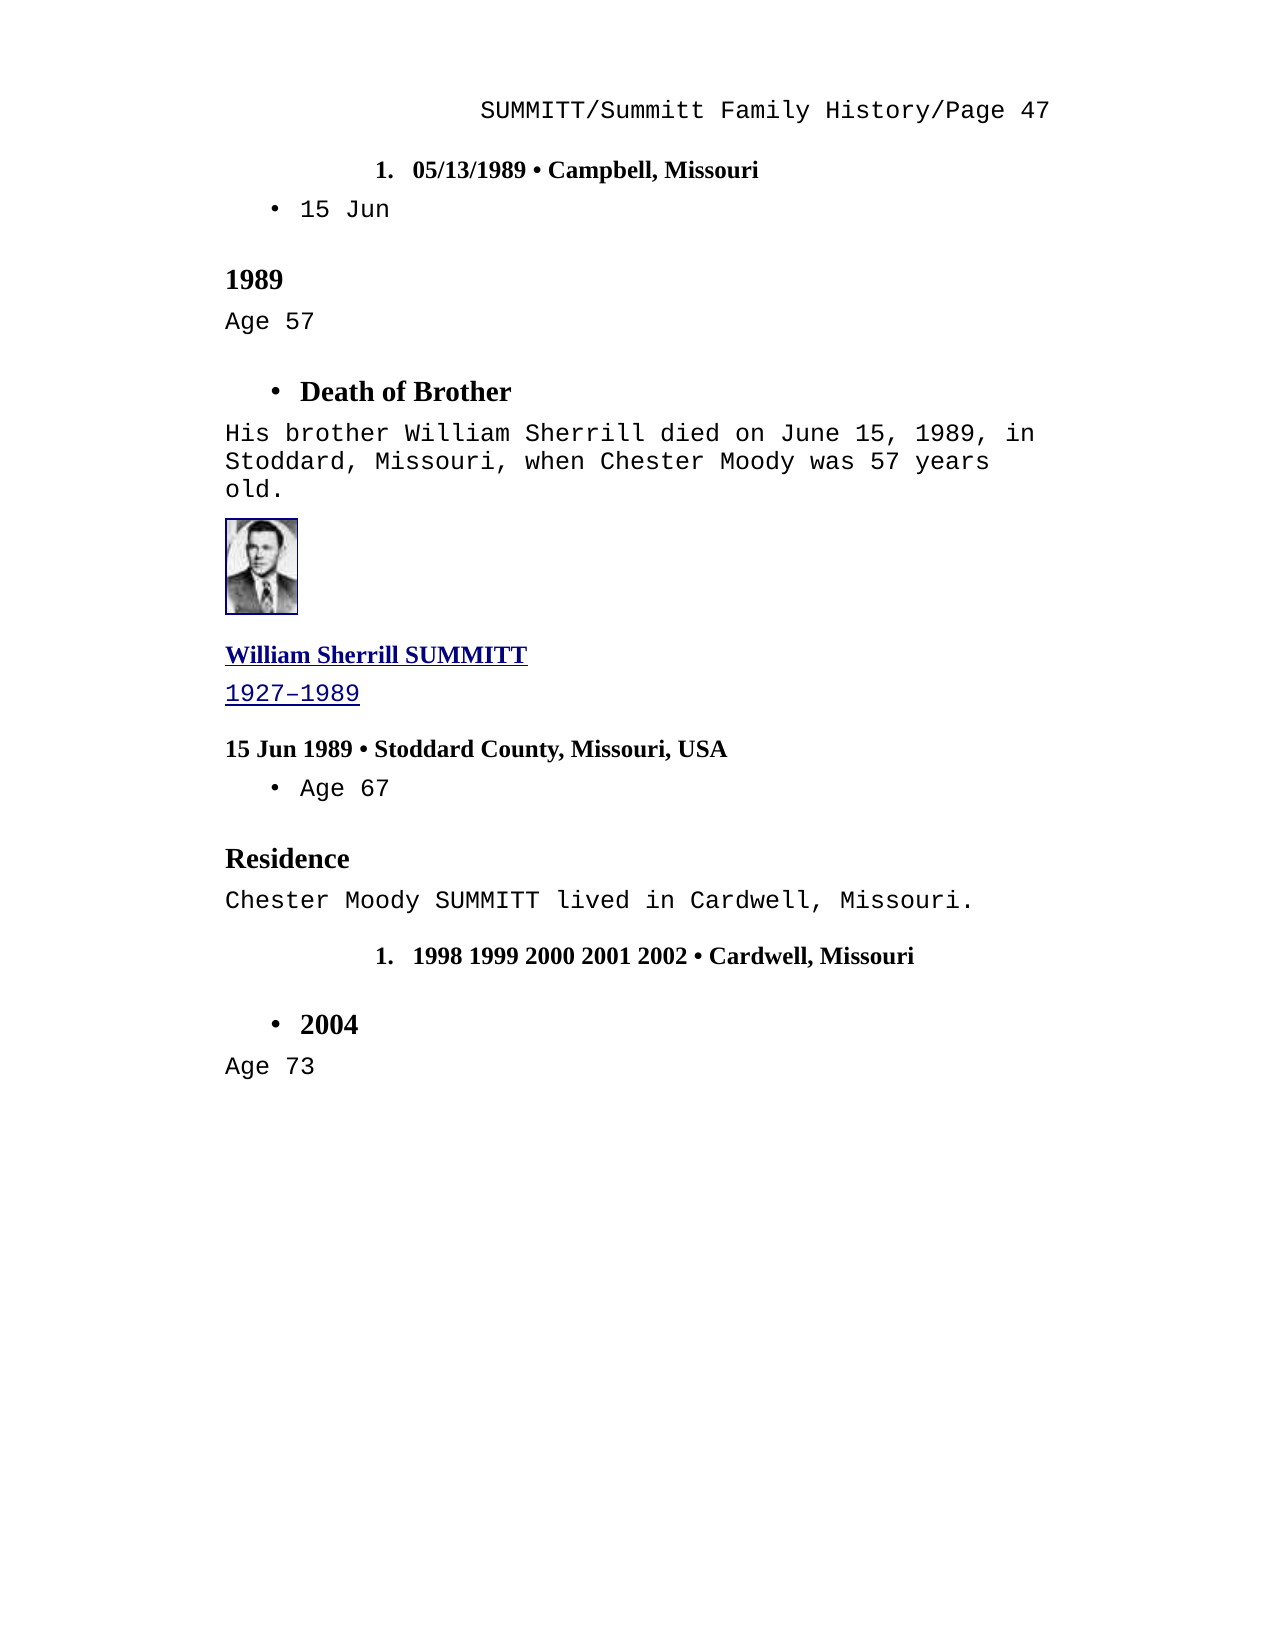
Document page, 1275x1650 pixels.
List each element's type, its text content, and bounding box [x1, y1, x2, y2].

picture [227, 520, 297, 613]
subtitle 1989 [225, 262, 1050, 296]
subtitle William Sherrill SUMMITT [225, 640, 1050, 668]
text Chester Moody SUMMITT lived in Cardwell, Missouri. [225, 887, 1050, 916]
subtitle Death of Brother [271, 374, 1050, 408]
subtitle Residence [225, 841, 1050, 875]
text Age 73 [225, 1053, 1050, 1082]
subtitle 05/13/1989 • Campbell, Missouri [375, 155, 1050, 184]
subtitle 2004 [271, 1007, 1050, 1041]
subtitle 15 Jun 1989 • Stoddard County, Missouri, USA [225, 734, 1050, 763]
list 15 Jun [271, 197, 1050, 225]
subtitle 1998 1999 2000 2001 2002 • Cardwell, Missouri [375, 941, 1050, 969]
text Age 57 [225, 308, 1050, 337]
text His brother William Sherrill died on June 15, 1989, in Stoddard, Missouri, when Chester Moody was 57 years old. [225, 420, 1050, 505]
list Age 67 [271, 776, 1050, 804]
text 1927–1989 [225, 681, 1050, 709]
